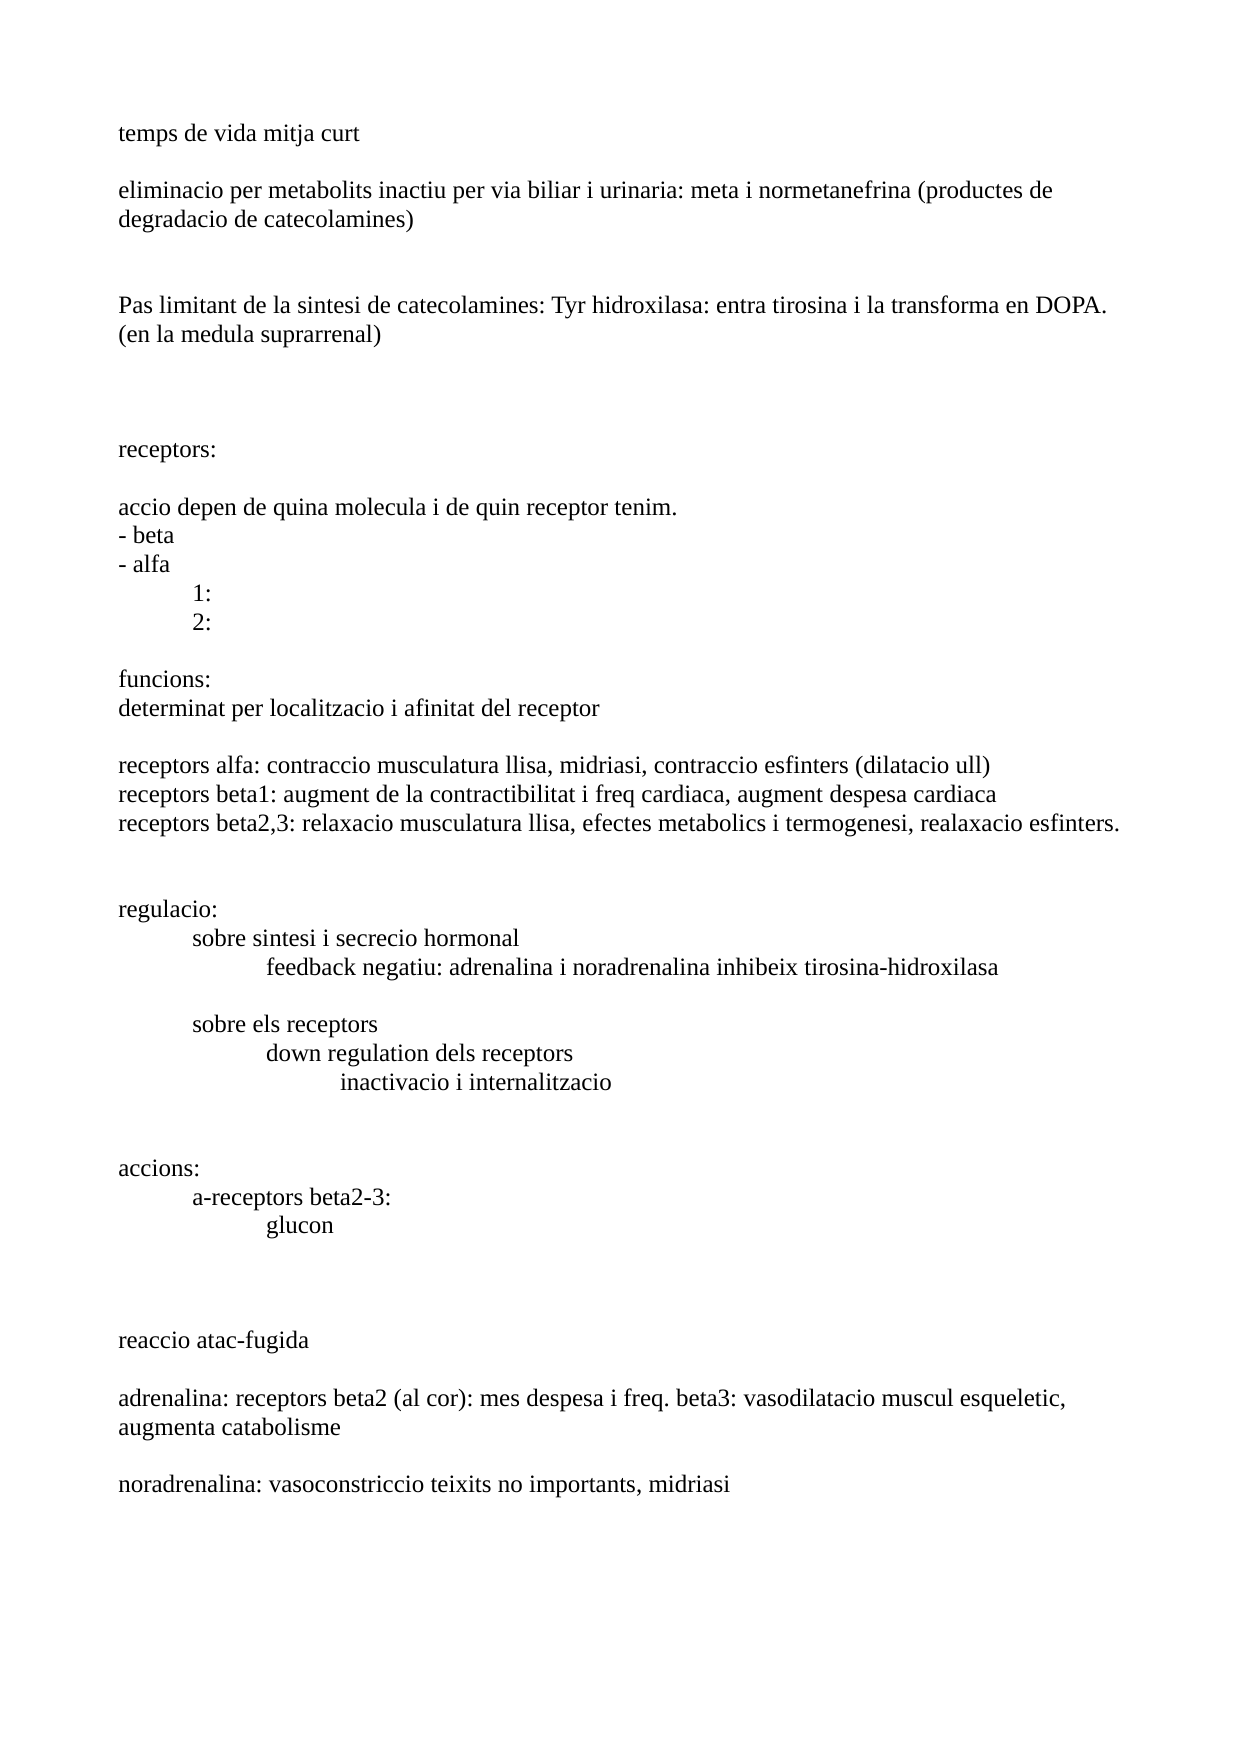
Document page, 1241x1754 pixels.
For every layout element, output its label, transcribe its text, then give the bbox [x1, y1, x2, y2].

text receptors beta1: augment de la contractibilitat i freq cardiaca, augment despesa cardiaca [118, 779, 1122, 808]
text accions: [118, 1153, 1122, 1182]
text adrenalina: receptors beta2 (al cor): mes despesa i freq. beta3: vasodilatacio muscul esqueletic, augmenta catabolisme [118, 1383, 1122, 1441]
text funcions: [118, 664, 1122, 693]
text regulacio: [118, 894, 1122, 923]
text accio depen de quina molecula i de quin receptor tenim. [118, 492, 1122, 521]
text determinat per localitzacio i afinitat del receptor [118, 693, 1122, 722]
text eliminacio per metabolits inactiu per via biliar i urinaria: meta i normetanefrina (productes de degradacio de catecolamines) [118, 176, 1122, 233]
text - beta [118, 521, 1122, 549]
text receptors alfa: contraccio musculatura llisa, midriasi, contraccio esfinters (dilatacio ull) [118, 751, 1122, 779]
text receptors: [118, 434, 1122, 463]
text feedback negatiu: adrenalina i noradrenalina inhibeix tirosina-hidroxilasa [118, 952, 1122, 981]
text 2: [118, 607, 1122, 636]
text inactivacio i internalitzacio [118, 1067, 1122, 1096]
text a-receptors beta2-3: [118, 1182, 1122, 1211]
text reaccio atac-fugida [118, 1326, 1122, 1354]
text sobre els receptors [118, 1009, 1122, 1038]
text Pas limitant de la sintesi de catecolamines: Tyr hidroxilasa: entra tirosina i la transforma en DOPA. (en la medula suprarrenal) [118, 291, 1122, 348]
text receptors beta2,3: relaxacio musculatura llisa, efectes metabolics i termogenesi, realaxacio esfinters. [118, 808, 1122, 837]
text glucon [118, 1211, 1122, 1239]
text down regulation dels receptors [118, 1038, 1122, 1067]
text 1: [118, 578, 1122, 607]
text temps de vida mitja curt [118, 118, 1122, 147]
text noradrenalina: vasoconstriccio teixits no importants, midriasi [118, 1469, 1122, 1498]
text sobre sintesi i secrecio hormonal [118, 923, 1122, 952]
text - alfa [118, 549, 1122, 578]
